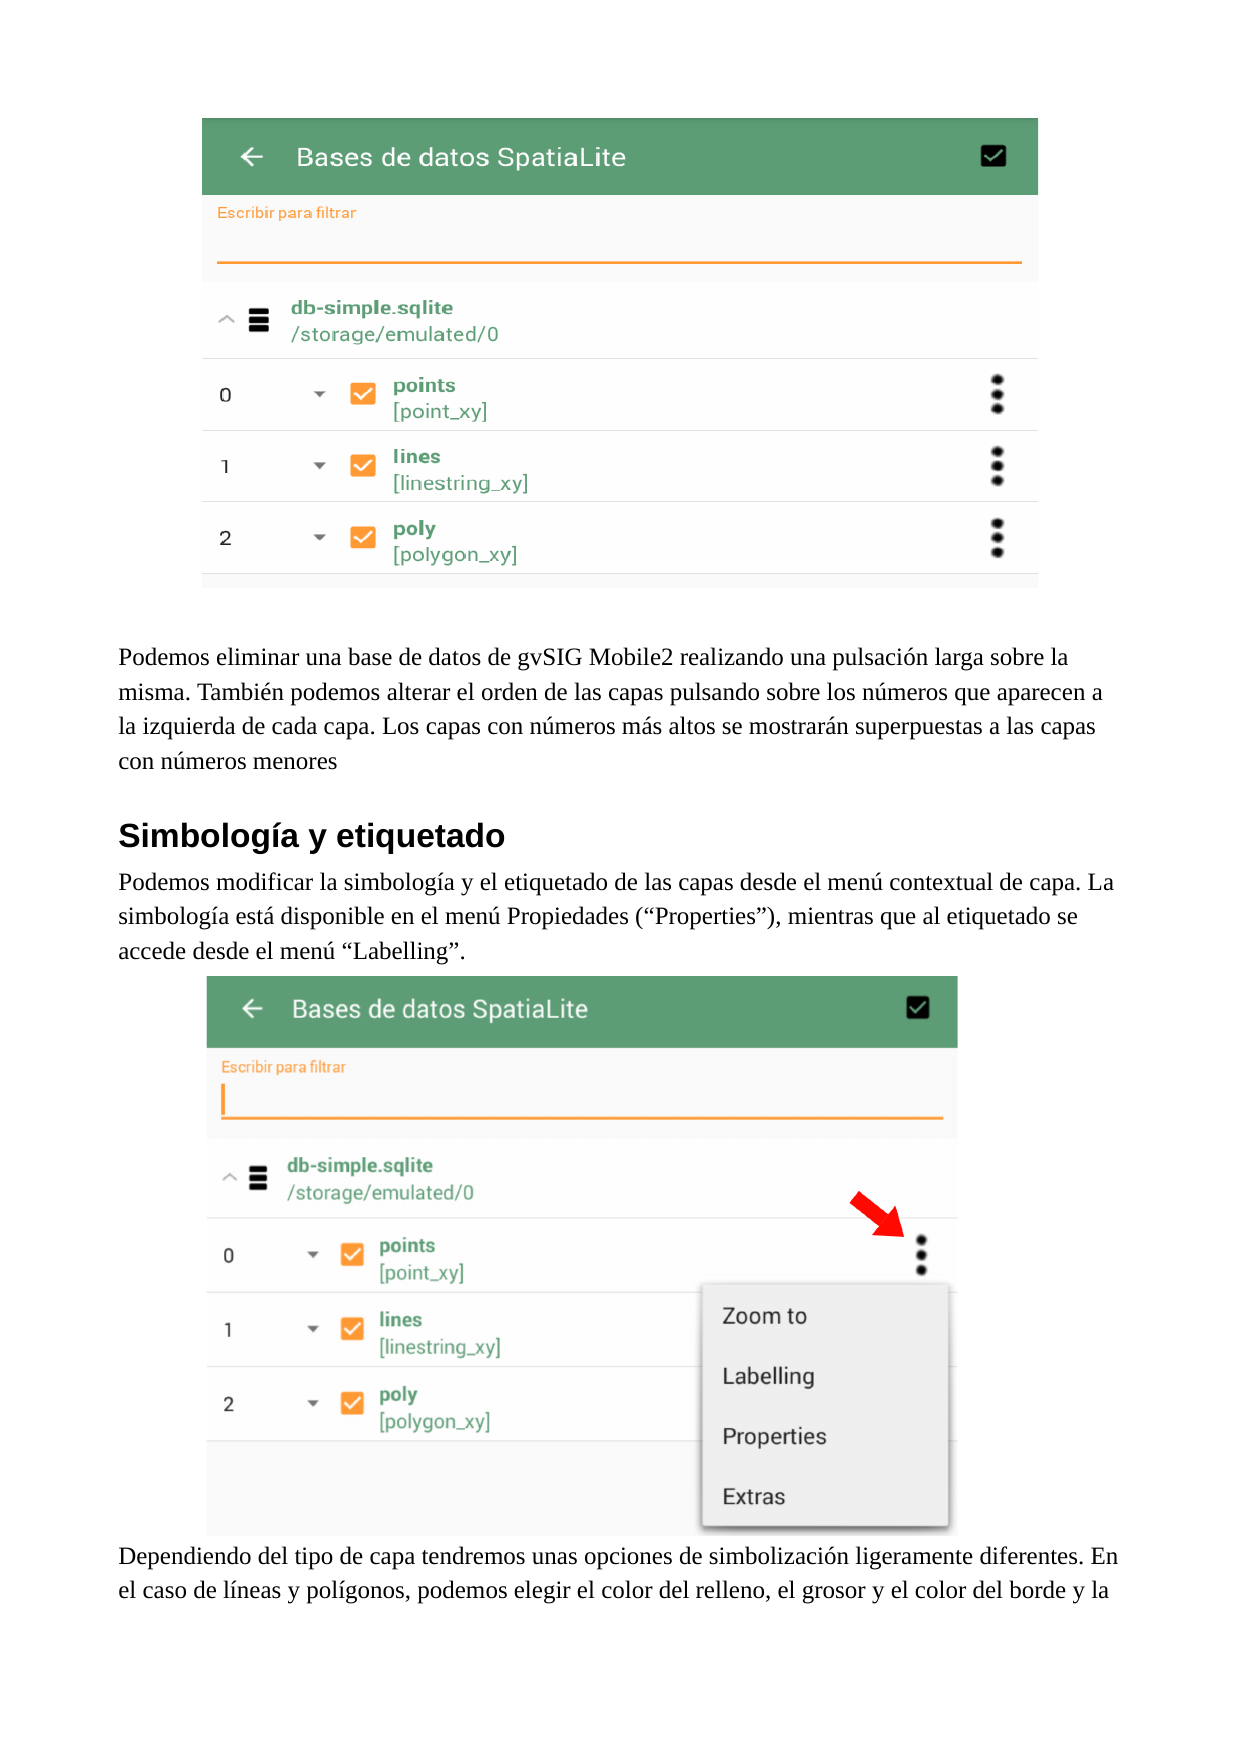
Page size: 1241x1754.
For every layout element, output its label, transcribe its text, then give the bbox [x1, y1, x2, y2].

text Podemos eliminar una base de datos de gvSIG Mobile2 realizando una pulsación larga sobre la misma. También podemos alterar el orden de las capas pulsando sobre los números que aparecen a la izquierda de cada capa. Los capas con números más altos se mostrarán superpuestas a las capas con números menores [118, 642, 1122, 774]
text Dependiendo del tipo de capa tendremos unas opciones de simbolización ligeramente diferentes. En el caso de líneas y polígonos, podemos elegir el color del relleno, el grosor y el color del borde y la [118, 985, 1122, 1604]
picture [202, 118, 1039, 588]
subtitle Simbología y etiquetado [118, 816, 1122, 854]
text Podemos modificar la simbología y el etiquetado de las capas desde el menú contextual de capa. La simbología está disponible en el menú Propiedades (“Properties”), mientras que al etiquetado se accede desde el menú “Labelling”. [118, 867, 1122, 964]
picture [206, 976, 958, 1536]
